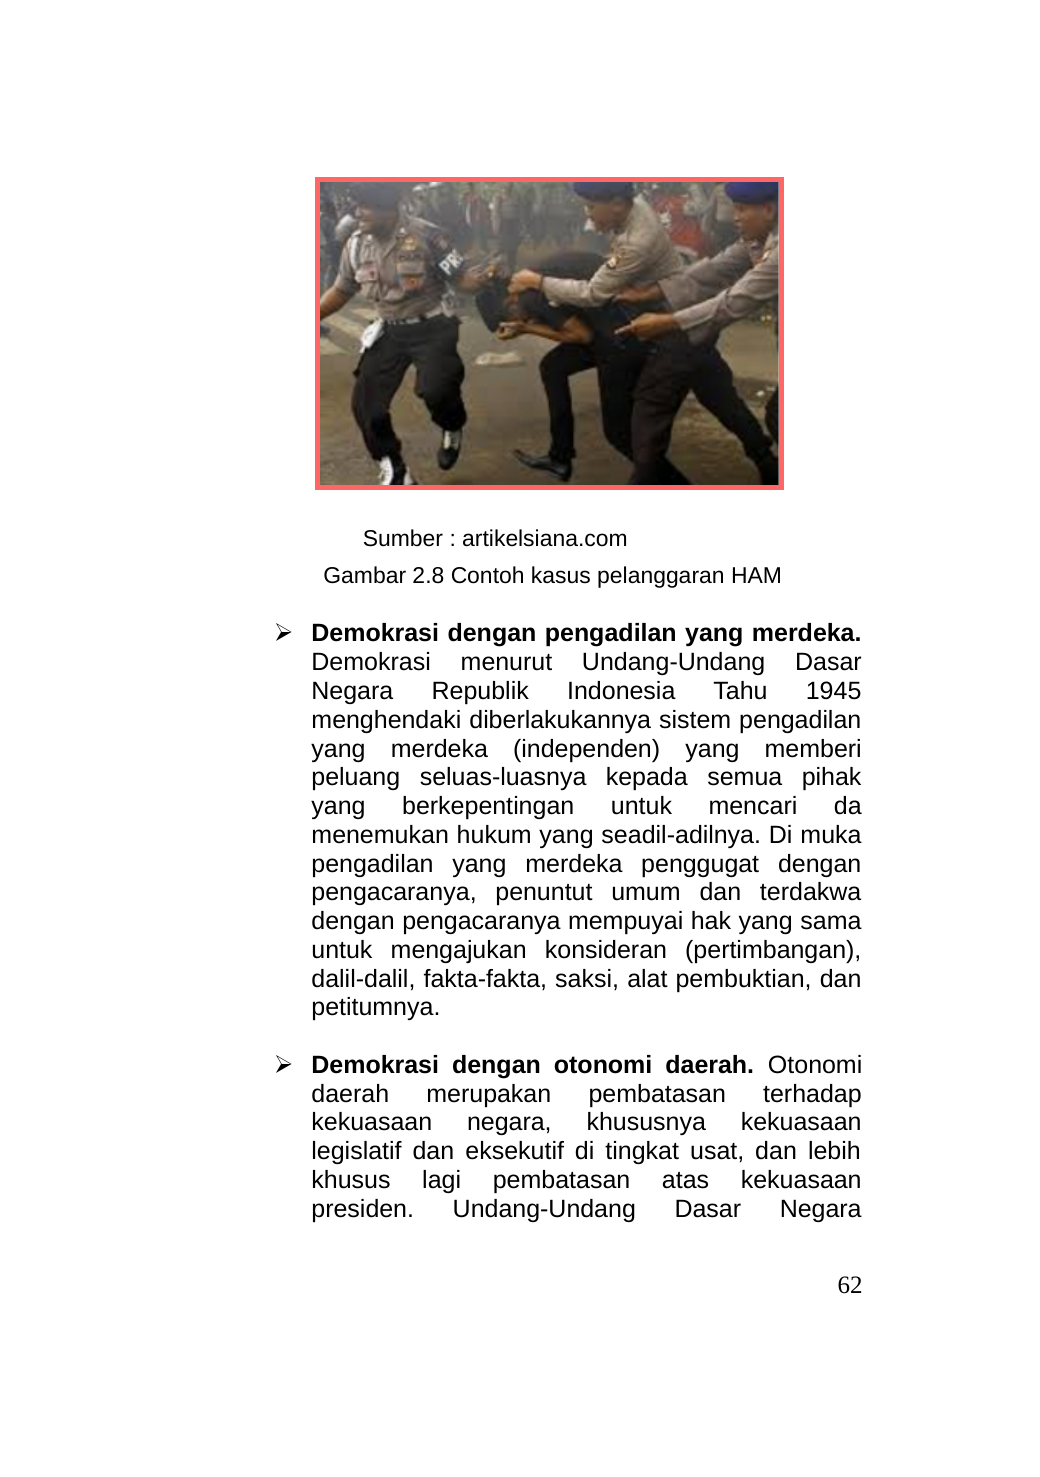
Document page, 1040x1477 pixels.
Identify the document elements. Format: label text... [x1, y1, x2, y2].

table_cell Gambar 2.8 Contoh kasus pelanggaran HAM [236, 557, 862, 594]
picture [320, 182, 779, 485]
list Demokrasi dengan otonomi daerah. Otonomi daerah merupakan pembatasan terhadap kekuasaan negara, khususnya kekuasaan legislatif dan eksekutif di tingkat usat, dan lebih khusus lagi pembatasan atas kekuasaan presiden. Undang-Undang Dasar Negara [274, 1050, 862, 1222]
list Demokrasi dengan pengadilan yang merdeka. Demokrasi menurut Undang-Undang Dasar Negara Republik Indonesia Tahu 1945 menghendaki diberlakukannya sistem pengadilan yang merdeka (independen) yang memberi peluang seluas-luasnya kepada semua pihak yang berkepentingan untuk mencari da menemukan hukum yang seadil-adilnya. Di muka pengadilan yang merdeka penggugat dengan pengacaranya, penuntut umum dan terdakwa dengan pengacaranya mempuyai hak yang sama untuk mengajukan konsideran (pertimbangan), dalil-dalil, fakta-fakta, saksi, alat pembuktian, dan petitumnya. [274, 618, 862, 1021]
table_header Sumber : artikelsiana.com [236, 519, 862, 557]
